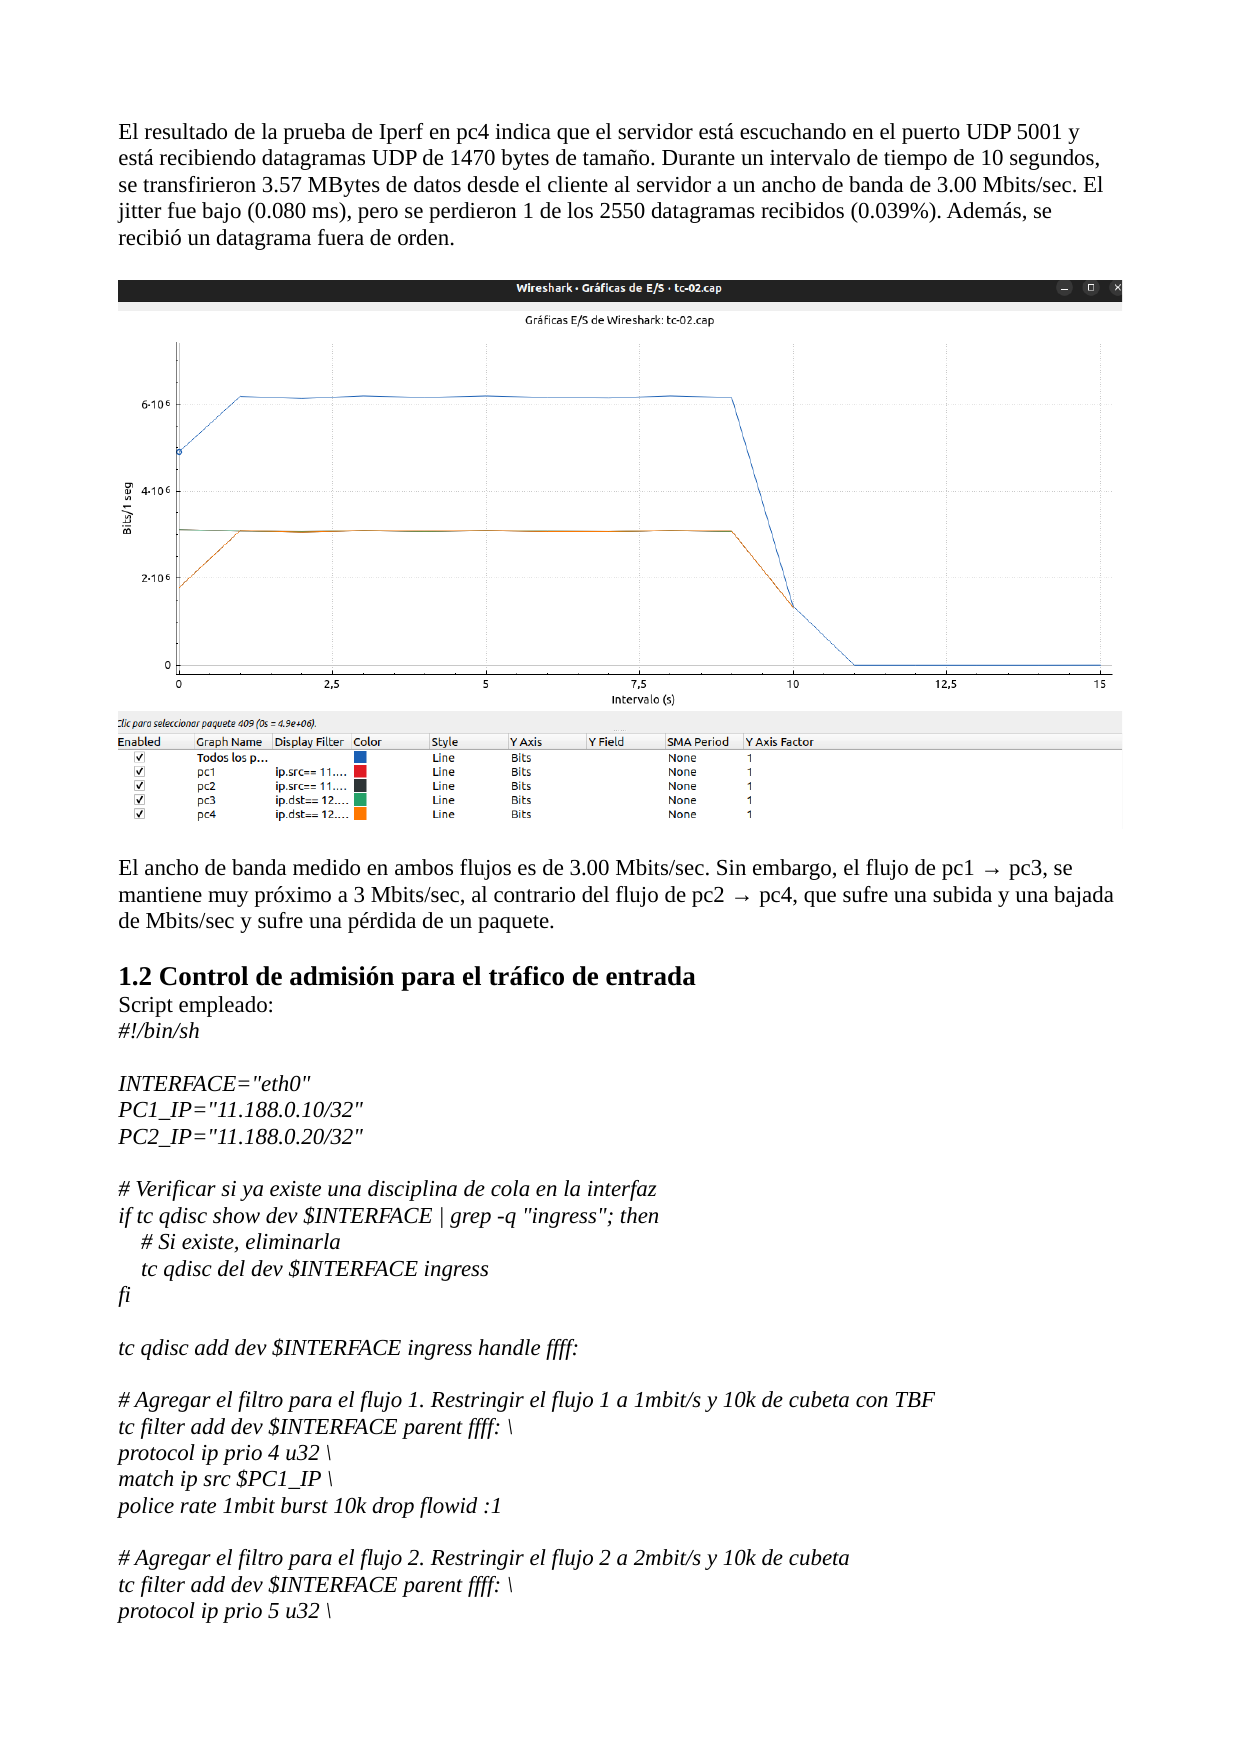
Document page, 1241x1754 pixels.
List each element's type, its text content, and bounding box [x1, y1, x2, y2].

text PC1_IP="11.188.0.10/32" [118, 1096, 1122, 1123]
text El resultado de la prueba de Iperf en pc4 indica que el servidor está escuchando en el puerto UDP 5001 y está recibiendo datagramas UDP de 1470 bytes de tamaño. Durante un intervalo de tiempo de 10 segundos, se transfirieron 3.57 MBytes de datos desde el cliente al servidor a un ancho de banda de 3.00 Mbits/sec. El jitter fue bajo (0.080 ms), pero se perdieron 1 de los 2550 datagramas recibidos (0.039%). Además, se recibió un datagrama fuera de orden. [118, 118, 1122, 250]
text #!/bin/sh [118, 1017, 1122, 1044]
text 1.2 Control de admisión para el tráfico de entrada [118, 960, 1122, 991]
text tc filter add dev $INTERFACE parent ffff: \ [118, 1571, 1122, 1597]
text # Agregar el filtro para el flujo 1. Restringir el flujo 1 a 1mbit/s y 10k de cubeta con TBF [118, 1386, 1122, 1413]
text # Agregar el filtro para el flujo 2. Restringir el flujo 2 a 2mbit/s y 10k de cubeta [118, 1544, 1122, 1571]
text # Si existe, eliminarla [118, 1228, 1122, 1254]
text tc qdisc del dev $INTERFACE ingress [118, 1254, 1122, 1281]
text match ip src $PC1_IP \ [118, 1465, 1122, 1492]
text protocol ip prio 5 u32 \ [118, 1597, 1122, 1623]
text El ancho de banda medido en ambos flujos es de 3.00 Mbits/sec. Sin embargo, el flujo de pc1 → pc3, se mantiene muy próximo a 3 Mbits/sec, al contrario del flujo de pc2 → pc4, que sufre una subida y una bajada de Mbits/sec y sufre una pérdida de un paquete. [118, 854, 1122, 933]
text # Verificar si ya existe una disciplina de cola en la interfaz [118, 1176, 1122, 1202]
picture [118, 280, 1123, 829]
text PC2_IP="11.188.0.20/32" [118, 1123, 1122, 1149]
text protocol ip prio 4 u32 \ [118, 1439, 1122, 1465]
text INTERFACE="eth0" [118, 1070, 1122, 1096]
text fi [118, 1281, 1122, 1307]
text tc qdisc add dev $INTERFACE ingress handle ffff: [118, 1334, 1122, 1360]
text tc filter add dev $INTERFACE parent ffff: \ [118, 1413, 1122, 1439]
text if tc qdisc show dev $INTERFACE | grep -q "ingress"; then [118, 1202, 1122, 1228]
text police rate 1mbit burst 10k drop flowid :1 [118, 1492, 1122, 1518]
text Script empleado: [118, 991, 1122, 1017]
